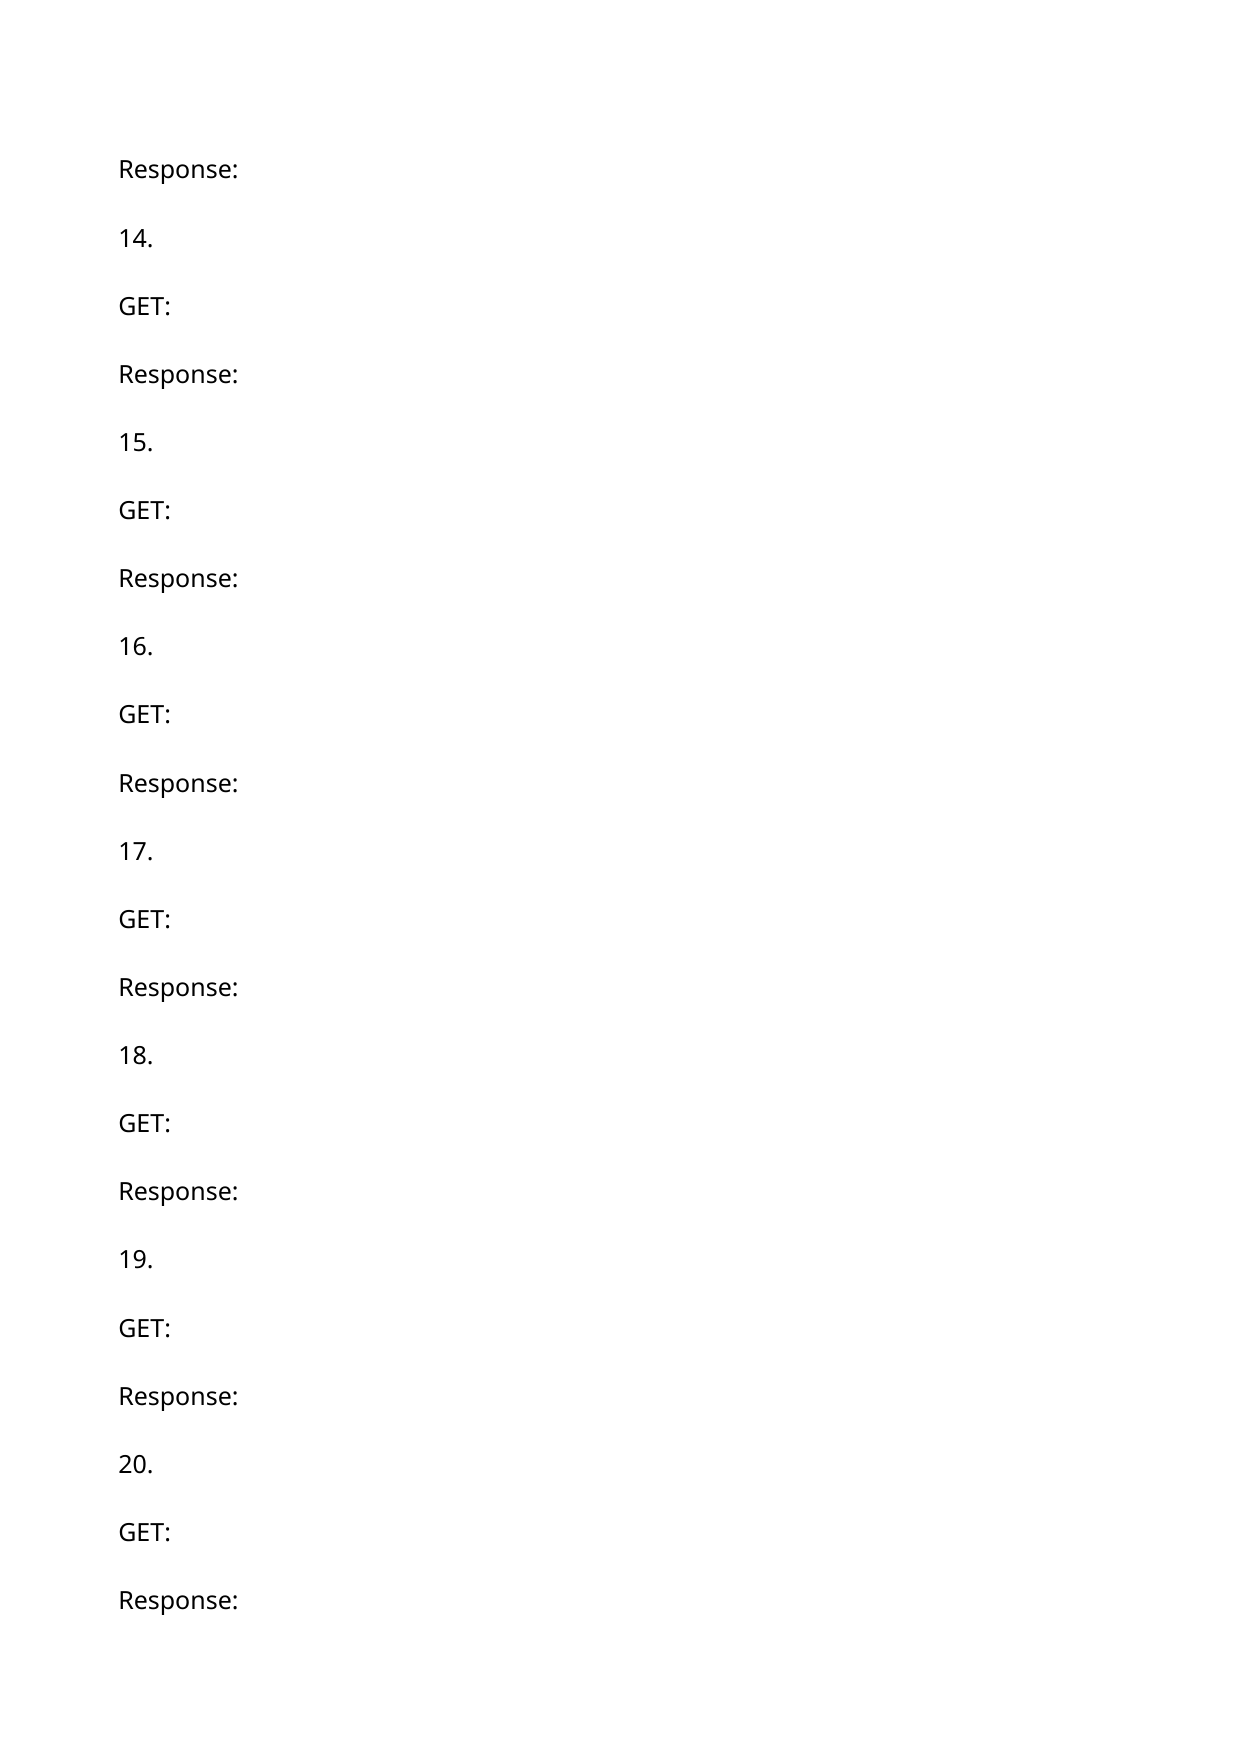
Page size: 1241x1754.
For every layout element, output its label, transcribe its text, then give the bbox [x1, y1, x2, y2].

text 20. [118, 1447, 1122, 1481]
text 14. [118, 220, 1122, 254]
text GET: [118, 697, 1122, 731]
text Response: [118, 1583, 1122, 1617]
text GET: [118, 1106, 1122, 1140]
text 15. [118, 425, 1122, 459]
text 17. [118, 833, 1122, 867]
text GET: [118, 288, 1122, 322]
text 16. [118, 629, 1122, 663]
text GET: [118, 493, 1122, 527]
text Response: [118, 1174, 1122, 1208]
text GET: [118, 1310, 1122, 1344]
text GET: [118, 1515, 1122, 1549]
text Response: [118, 765, 1122, 799]
text Response: [118, 561, 1122, 595]
text Response: [118, 152, 1122, 186]
text 18. [118, 1038, 1122, 1072]
text Response: [118, 970, 1122, 1004]
text 19. [118, 1242, 1122, 1276]
text Response: [118, 1378, 1122, 1412]
text Response: [118, 357, 1122, 391]
text GET: [118, 902, 1122, 936]
